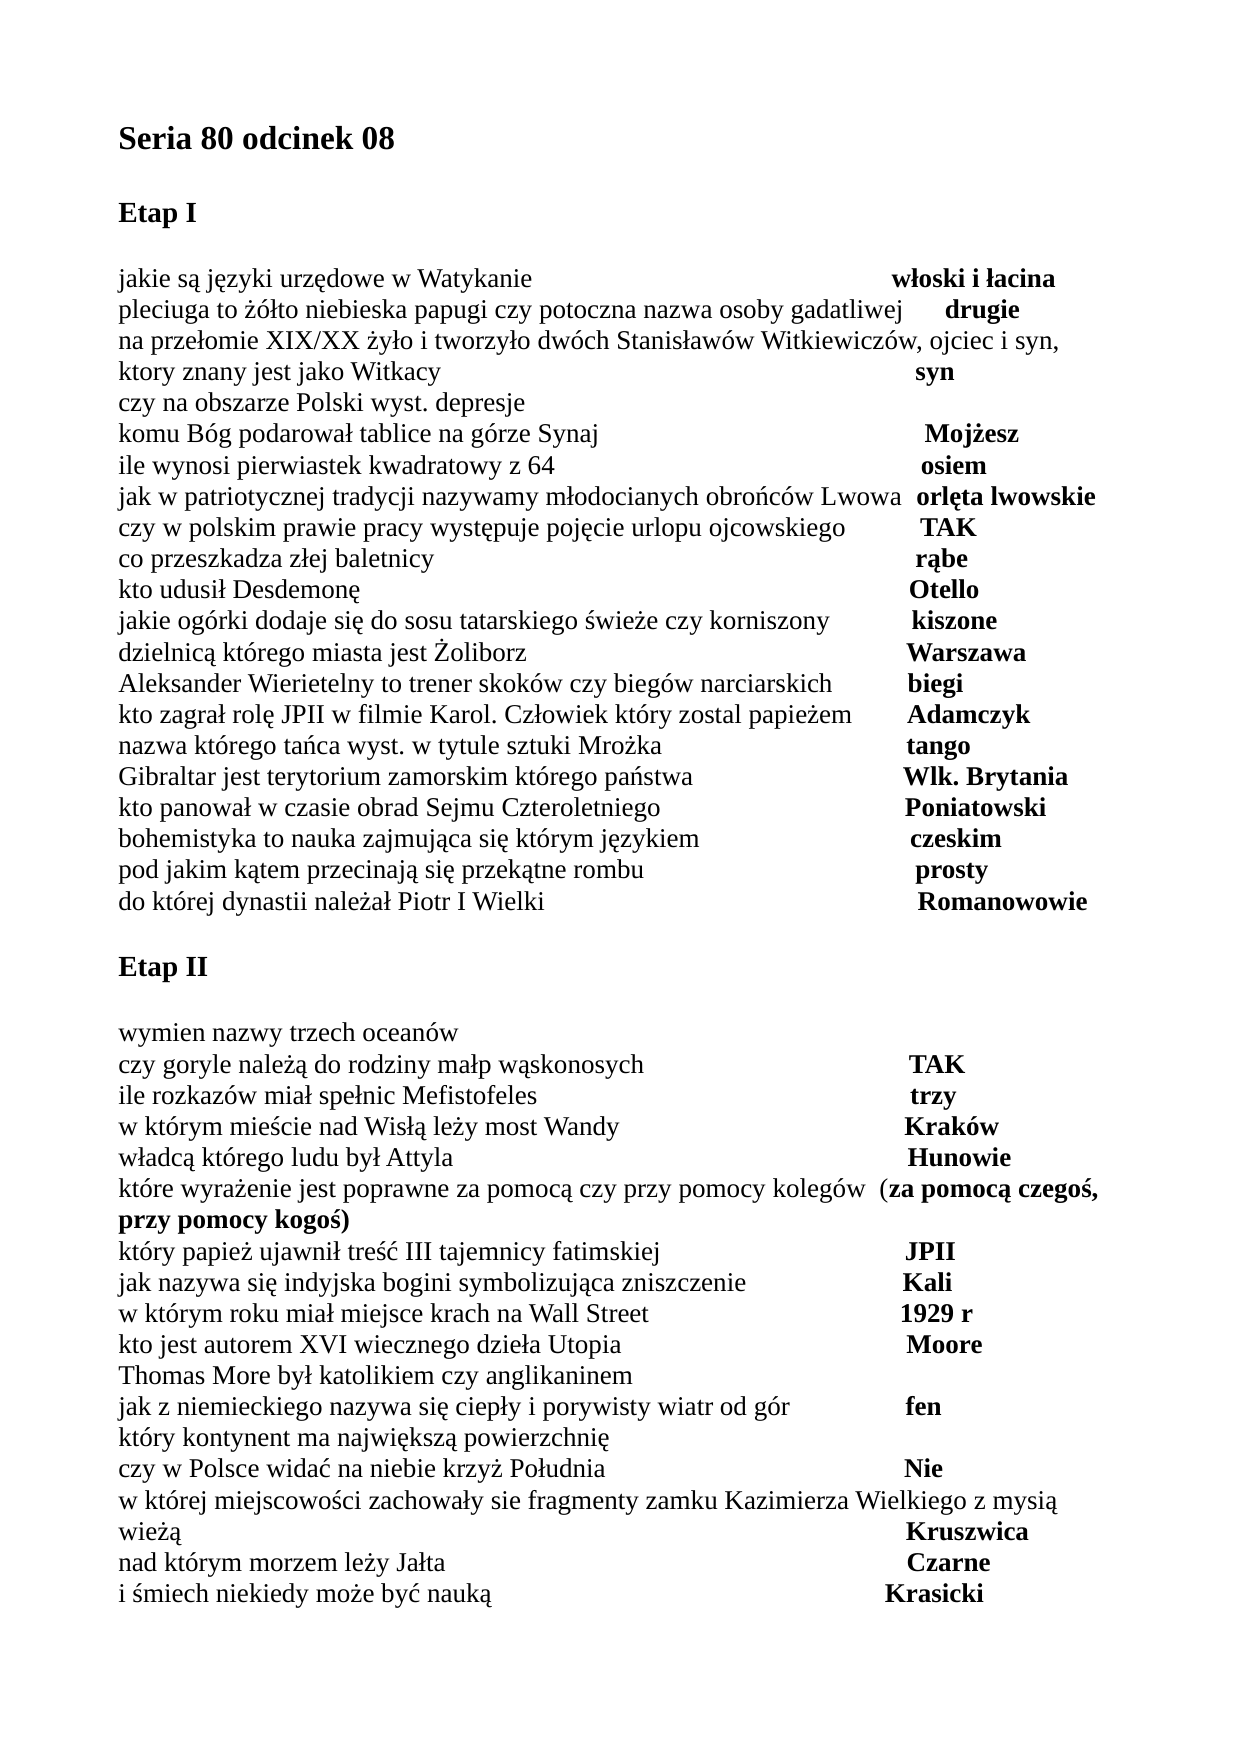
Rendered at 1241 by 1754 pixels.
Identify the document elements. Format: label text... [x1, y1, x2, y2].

text kto panował w czasie obrad Sejmu Czteroletniego Poniatowski [118, 791, 1122, 822]
text Thomas More był katolikiem czy anglikaninem [118, 1359, 1122, 1390]
text kto jest autorem XVI wiecznego dzieła Utopia Moore [118, 1328, 1122, 1359]
text kto udusił Desdemonę Otello [118, 573, 1122, 604]
text w którym roku miał miejsce krach na Wall Street 1929 r [118, 1297, 1122, 1328]
text pod jakim kątem przecinają się przekątne rombu prosty [118, 854, 1122, 885]
text Etap II [118, 949, 1122, 983]
text co przeszkadza złej baletnicy rąbe [118, 542, 1122, 573]
text i śmiech niekiedy może być nauką Krasicki [118, 1577, 1122, 1608]
text władcą którego ludu był Attyla Hunowie [118, 1141, 1122, 1172]
text nad którym morzem leży Jałta Czarne [118, 1546, 1122, 1577]
text Etap I [118, 195, 1122, 228]
text czy goryle należą do rodziny małp wąskonosych TAK [118, 1048, 1122, 1079]
text pleciuga to żółto niebieska papugi czy potoczna nazwa osoby gadatliwej drugie [118, 293, 1122, 324]
text czy w Polsce widać na niebie krzyż Południa Nie [118, 1453, 1122, 1484]
text czy w polskim prawie pracy występuje pojęcie urlopu ojcowskiego TAK [118, 511, 1122, 542]
text jakie są języki urzędowe w Watykanie włoski i łacina [118, 262, 1122, 293]
text które wyrażenie jest poprawne za pomocą czy przy pomocy kolegów (za pomocą czegoś, przy pomocy kogoś) [118, 1172, 1122, 1234]
text Gibraltar jest terytorium zamorskim którego państwa Wlk. Brytania [118, 760, 1122, 791]
text nazwa którego tańca wyst. w tytule sztuki Mrożka tango [118, 729, 1122, 760]
text w którym mieście nad Wisłą leży most Wandy Kraków [118, 1110, 1122, 1141]
text w której miejscowości zachowały sie fragmenty zamku Kazimierza Wielkiego z mysią wieżą Kruszwica [118, 1484, 1122, 1546]
text który kontynent ma największą powierzchnię [118, 1421, 1122, 1453]
text dzielnicą którego miasta jest Żoliborz Warszawa [118, 636, 1122, 667]
text jak z niemieckiego nazywa się ciepły i porywisty wiatr od gór fen [118, 1390, 1122, 1421]
text komu Bóg podarował tablice na górze Synaj Mojżesz [118, 418, 1122, 449]
text jak nazywa się indyjska bogini symbolizująca zniszczenie Kali [118, 1266, 1122, 1297]
text jakie ogórki dodaje się do sosu tatarskiego świeże czy korniszony kiszone [118, 604, 1122, 636]
text bohemistyka to nauka zajmująca się którym językiem czeskim [118, 822, 1122, 854]
text który papież ujawnił treść III tajemnicy fatimskiej JPII [118, 1234, 1122, 1266]
text ile rozkazów miał spełnic Mefistofeles trzy [118, 1079, 1122, 1110]
text wymien nazwy trzech oceanów [118, 1017, 1122, 1048]
text czy na obszarze Polski wyst. depresje [118, 386, 1122, 418]
text ile wynosi pierwiastek kwadratowy z 64 osiem [118, 449, 1122, 480]
text Aleksander Wierietelny to trener skoków czy biegów narciarskich biegi [118, 667, 1122, 698]
text na przełomie XIX/XX żyło i tworzyło dwóch Stanisławów Witkiewiczów, ojciec i syn, ktory znany jest jako Witkacy syn [118, 324, 1122, 386]
text jak w patriotycznej tradycji nazywamy młodocianych obrońców Lwowa orlęta lwowskie [118, 480, 1122, 511]
text kto zagrał rolę JPII w filmie Karol. Człowiek który zostal papieżem Adamczyk [118, 698, 1122, 729]
text do której dynastii należał Piotr I Wielki Romanowowie [118, 885, 1122, 916]
text Seria 80 odcinek 08 [118, 118, 1122, 156]
